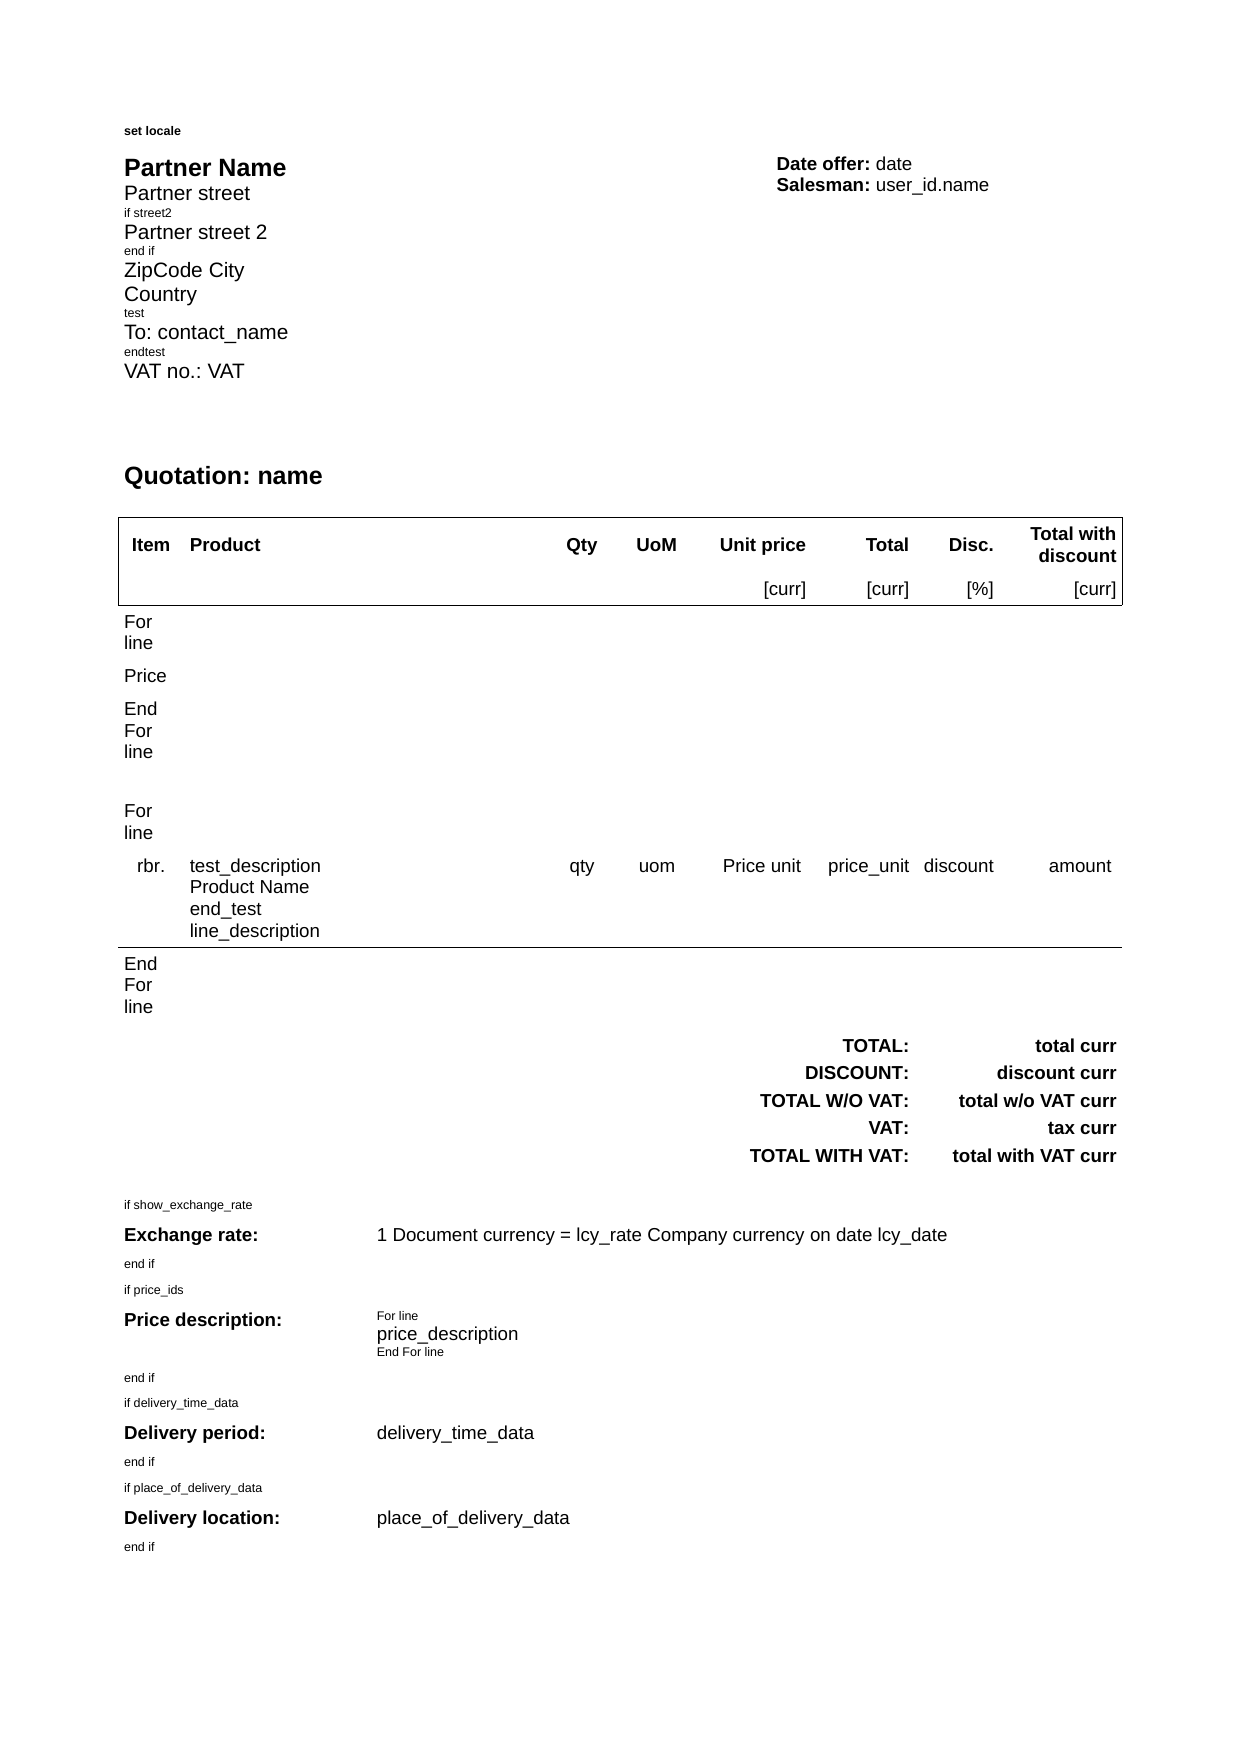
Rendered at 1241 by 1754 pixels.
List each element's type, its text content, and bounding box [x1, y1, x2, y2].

table_header Quotation: name [118, 455, 1122, 496]
table_cell if place_of_delivery_data [118, 1475, 1122, 1501]
table_cell price_unit [812, 849, 915, 947]
table_cell if price_ids [118, 1277, 1122, 1303]
table_cell Date offer: date Salesman: user_id.name [771, 147, 1122, 388]
table_cell 1 Document currency = lcy_rate Company currency on date lcy_date [371, 1218, 1122, 1251]
table_cell [%] [915, 572, 999, 605]
table_cell Exchange rate: [118, 1218, 371, 1251]
table_header Qty [549, 518, 614, 572]
table_cell place_of_delivery_data [371, 1501, 1122, 1534]
table_cell end if [118, 1365, 1122, 1390]
table_cell [614, 795, 699, 849]
table_cell [549, 795, 614, 849]
table_cell [614, 948, 699, 1023]
table_cell [184, 948, 549, 1023]
table_cell [999, 795, 1122, 849]
table_header Total [812, 518, 915, 572]
table_cell [curr] [699, 572, 812, 605]
table_cell qty [549, 849, 614, 947]
table_cell delivery_time_data [371, 1416, 1122, 1449]
table_cell [614, 606, 699, 659]
table_cell [812, 606, 915, 659]
table_cell [118, 769, 1122, 794]
table_cell Delivery period: [118, 1416, 371, 1449]
table_cell End For line [118, 693, 184, 769]
table_cell Price description: [118, 1303, 371, 1364]
table_cell end if [118, 1449, 1122, 1475]
table_cell For line [118, 795, 184, 849]
table_cell [999, 693, 1122, 769]
table_cell test_description Product Name end_test line_description [184, 849, 549, 947]
table_cell total curr discount curr total w/o VAT curr tax curr total with VAT curr [915, 1023, 1122, 1178]
table_cell Price unit [699, 849, 812, 947]
table_cell [699, 693, 812, 769]
table_cell End For line [118, 948, 184, 1023]
table_cell [812, 693, 915, 769]
table_cell Partner Name Partner street if street2 Partner street 2 end if ZipCode City Country test To: contact_name endtest VAT no.: VAT [118, 147, 771, 388]
table_cell [614, 572, 699, 605]
table_header set locale [118, 118, 1122, 147]
table_cell rbr. [118, 849, 184, 947]
table_cell Price [118, 660, 1122, 692]
table_header if show_exchange_rate [118, 1192, 1122, 1218]
table_cell [699, 606, 812, 659]
table_header if delivery_time_data [118, 1390, 1122, 1416]
table_cell For line price_description End For line [371, 1303, 1122, 1364]
table_cell [549, 948, 614, 1023]
table_header Total with discount [999, 518, 1122, 572]
table_cell end if [118, 1251, 1122, 1277]
table_cell Delivery location: [118, 1501, 371, 1534]
table_header Disc. [915, 518, 999, 572]
table_cell [915, 795, 999, 849]
table_cell [184, 795, 549, 849]
table_cell end if [118, 1534, 1122, 1560]
table_cell [699, 948, 812, 1023]
table_header Unit price [699, 518, 812, 572]
table_cell uom [614, 849, 699, 947]
table_cell [curr] [812, 572, 915, 605]
table_cell [curr] [999, 572, 1122, 605]
table_header Item [119, 518, 184, 572]
table_cell discount [915, 849, 999, 947]
table_cell [184, 572, 549, 605]
table_cell [549, 572, 614, 605]
table_header UoM [614, 518, 699, 572]
table_cell [915, 948, 999, 1023]
table_cell [999, 606, 1122, 659]
table_cell amount [999, 849, 1122, 947]
table_cell [119, 572, 184, 605]
table_cell [699, 795, 812, 849]
table_cell TOTAL: DISCOUNT: TOTAL W/O VAT: VAT: TOTAL WITH VAT: [118, 1023, 915, 1178]
table_header Product [184, 518, 549, 572]
table_cell [812, 795, 915, 849]
table_cell [184, 606, 549, 659]
table_cell [184, 693, 549, 769]
table_cell [614, 693, 699, 769]
table_cell [812, 948, 915, 1023]
table_cell [915, 693, 999, 769]
table_cell [549, 693, 614, 769]
table_cell For line [118, 606, 184, 659]
table_cell [999, 948, 1122, 1023]
table_cell [915, 606, 999, 659]
table_cell [549, 606, 614, 659]
